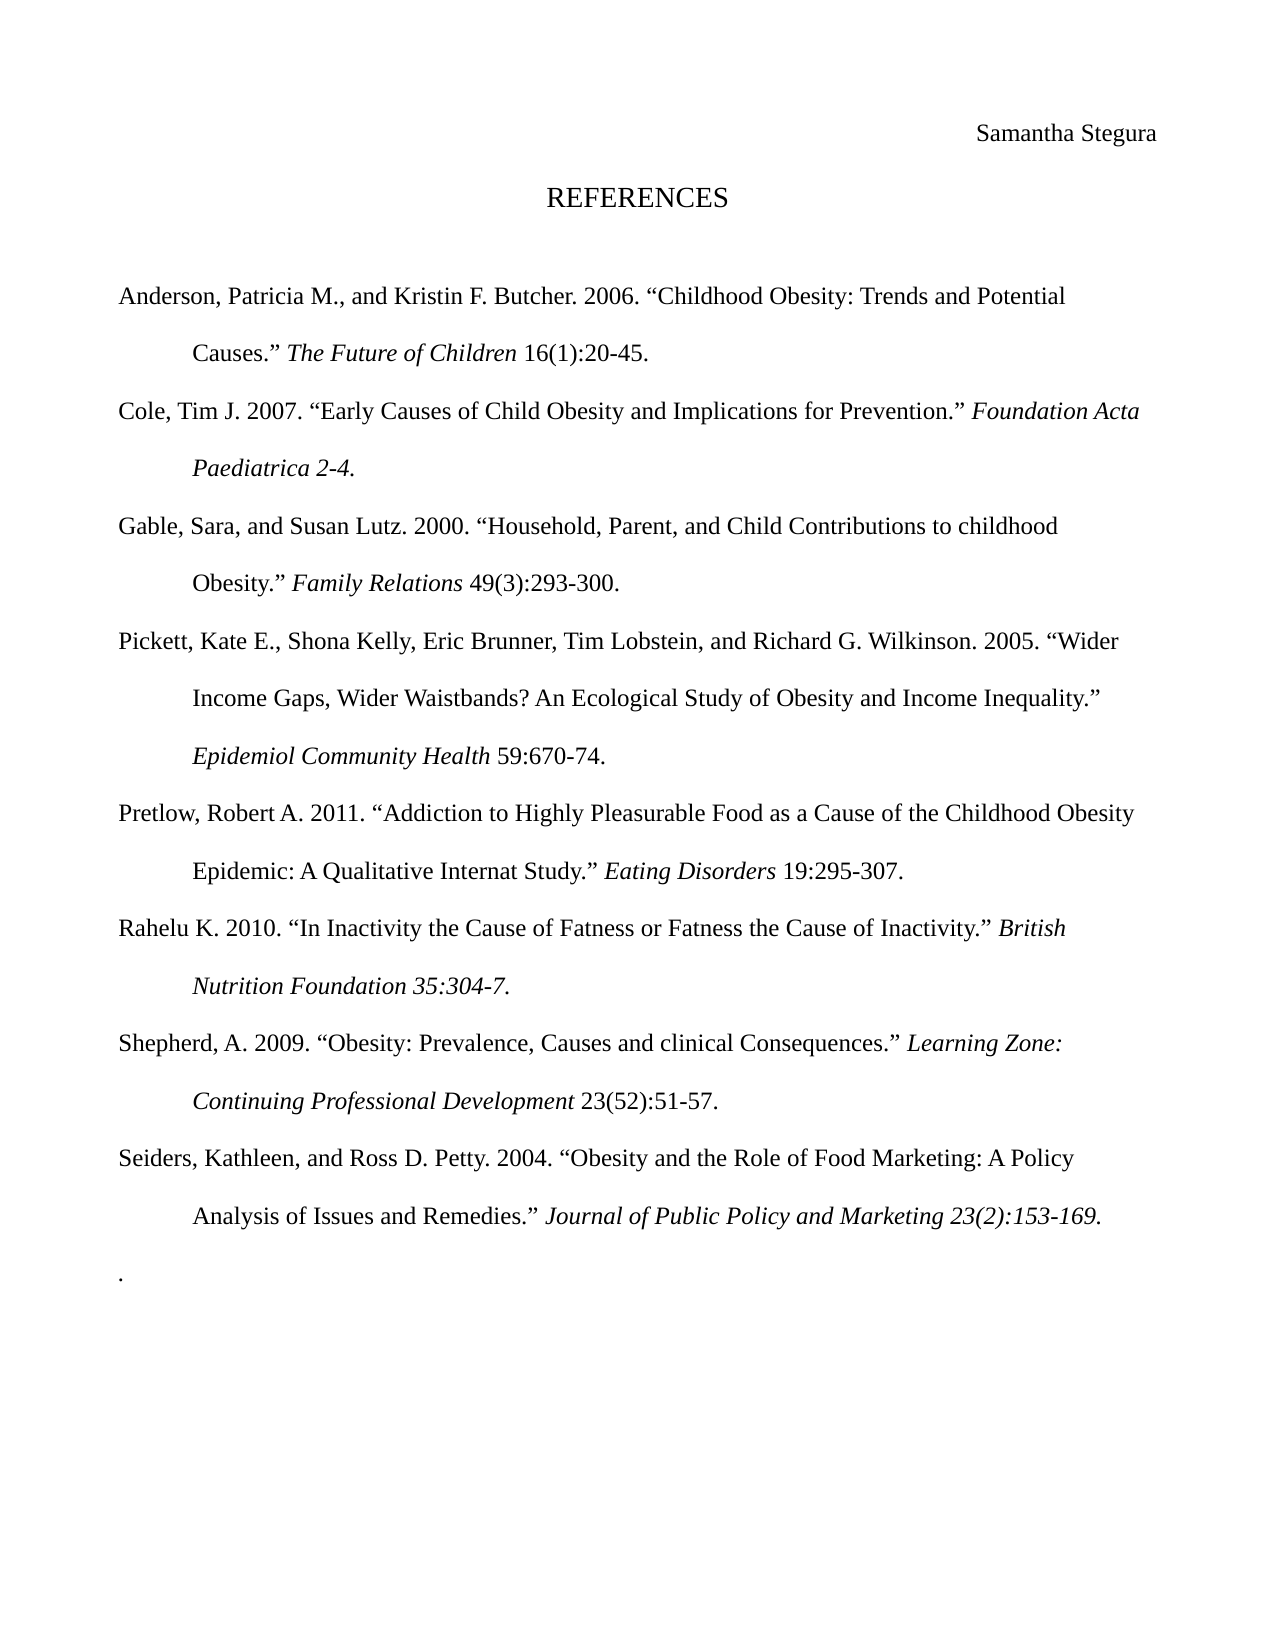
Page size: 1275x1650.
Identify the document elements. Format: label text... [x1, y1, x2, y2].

text . [118, 1258, 1157, 1287]
text Rahelu K. 2010. “In Inactivity the Cause of Fatness or Fatness the Cause of Inactivity.” British Nutrition Foundation 35:304-7. [118, 913, 1157, 1000]
text Pickett, Kate E., Shona Kelly, Eric Brunner, Tim Lobstein, and Richard G. Wilkinson. 2005. “Wider Income Gaps, Wider Waistbands? An Ecological Study of Obesity and Income Inequality.” Epidemiol Community Health 59:670-74. [118, 626, 1157, 770]
text Anderson, Patricia M., and Kristin F. Butcher. 2006. “Childhood Obesity: Trends and Potential Causes.” The Future of Children 16(1):20-45. [118, 281, 1157, 367]
text REFERENCES [118, 180, 1157, 214]
text Gable, Sara, and Susan Lutz. 2000. “Household, Parent, and Child Contributions to childhood Obesity.” Family Relations 49(3):293-300. [118, 511, 1157, 597]
text Seiders, Kathleen, and Ross D. Petty. 2004. “Obesity and the Role of Food Marketing: A Policy Analysis of Issues and Remedies.” Journal of Public Policy and Marketing 23(2):153-169. [118, 1143, 1157, 1230]
text Samantha Stegura [118, 118, 1157, 147]
text Shepherd, A. 2009. “Obesity: Prevalence, Causes and clinical Consequences.” Learning Zone: Continuing Professional Development 23(52):51-57. [118, 1028, 1157, 1115]
text Cole, Tim J. 2007. “Early Causes of Child Obesity and Implications for Prevention.” Foundation Acta Paediatrica 2-4. [118, 396, 1157, 482]
text Pretlow, Robert A. 2011. “Addiction to Highly Pleasurable Food as a Cause of the Childhood Obesity Epidemic: A Qualitative Internat Study.” Eating Disorders 19:295-307. [118, 798, 1157, 885]
